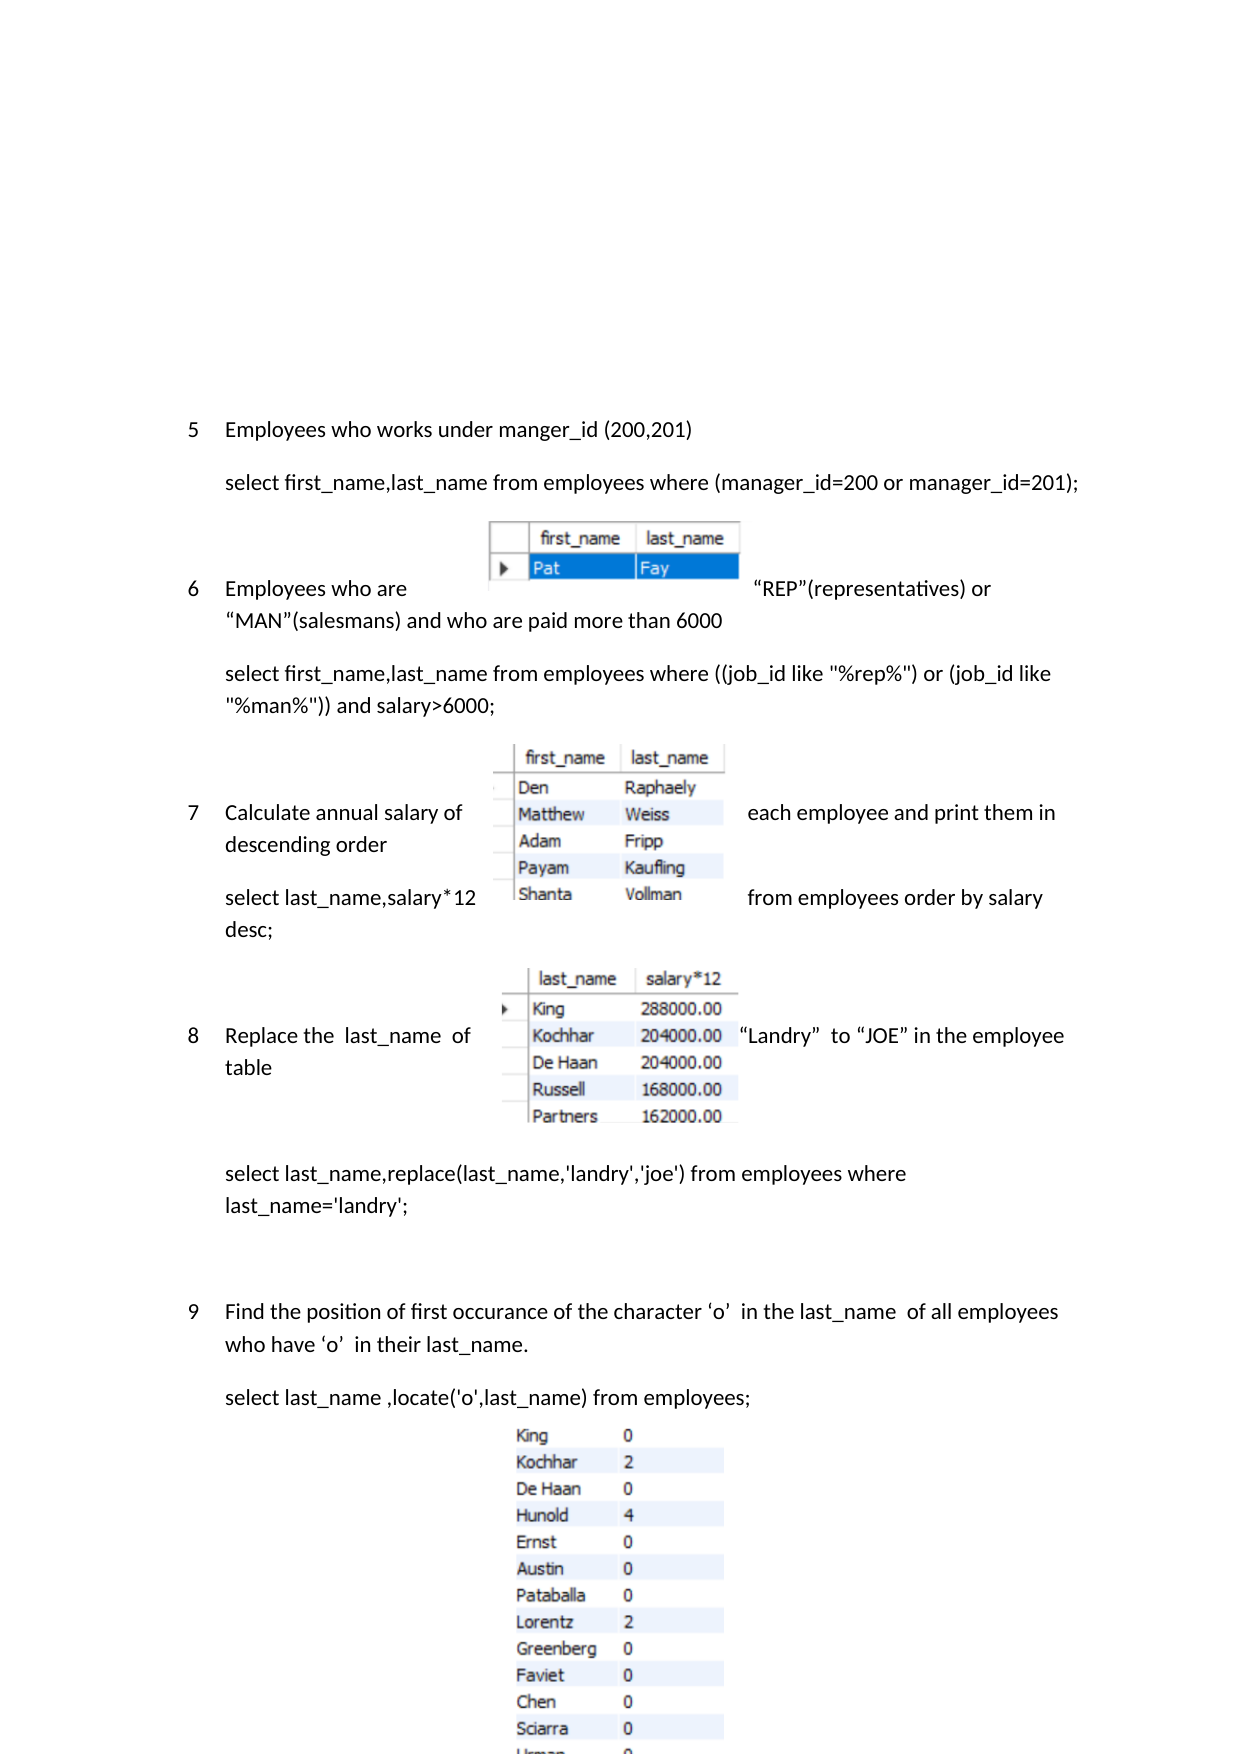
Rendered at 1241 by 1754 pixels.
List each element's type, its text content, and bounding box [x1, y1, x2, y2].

list Employees who are “REP”(representatives) or “MAN”(salesmans) and who are paid more than 6000 [187, 574, 1090, 634]
list Calculate annual salary of each employee and print them in descending order [187, 798, 493, 858]
list select last_name ,locate('o',last_name) from employees; [225, 1383, 1090, 1411]
list Replace the last_name of “Landry” to “JOE” in the employee table [739, 1021, 1090, 1081]
list select last_name,replace(last_name,'landry','joe') from employees where last_name='landry'; [225, 1159, 1090, 1219]
list select last_name,salary*12 from employees order by salary desc; [225, 883, 1090, 943]
list Find the position of first occurance of the character ‘o’ in the last_name of all employees who have ‘o’ in their last_name. [187, 1297, 1090, 1358]
list select first_name,last_name from employees where (manager_id=200 or manager_id=201); [225, 468, 1090, 496]
list select first_name,last_name from employees where ((job_id like "%rep%") or (job_id like "%man%")) and salary>6000; [225, 659, 1090, 719]
list Calculate annual salary of each employee and print them in descending order [748, 798, 1090, 858]
list Replace the last_name of “Landry” to “JOE” in the employee table [187, 1021, 501, 1081]
list Employees who works under manger_id (200,201) [187, 415, 1090, 443]
